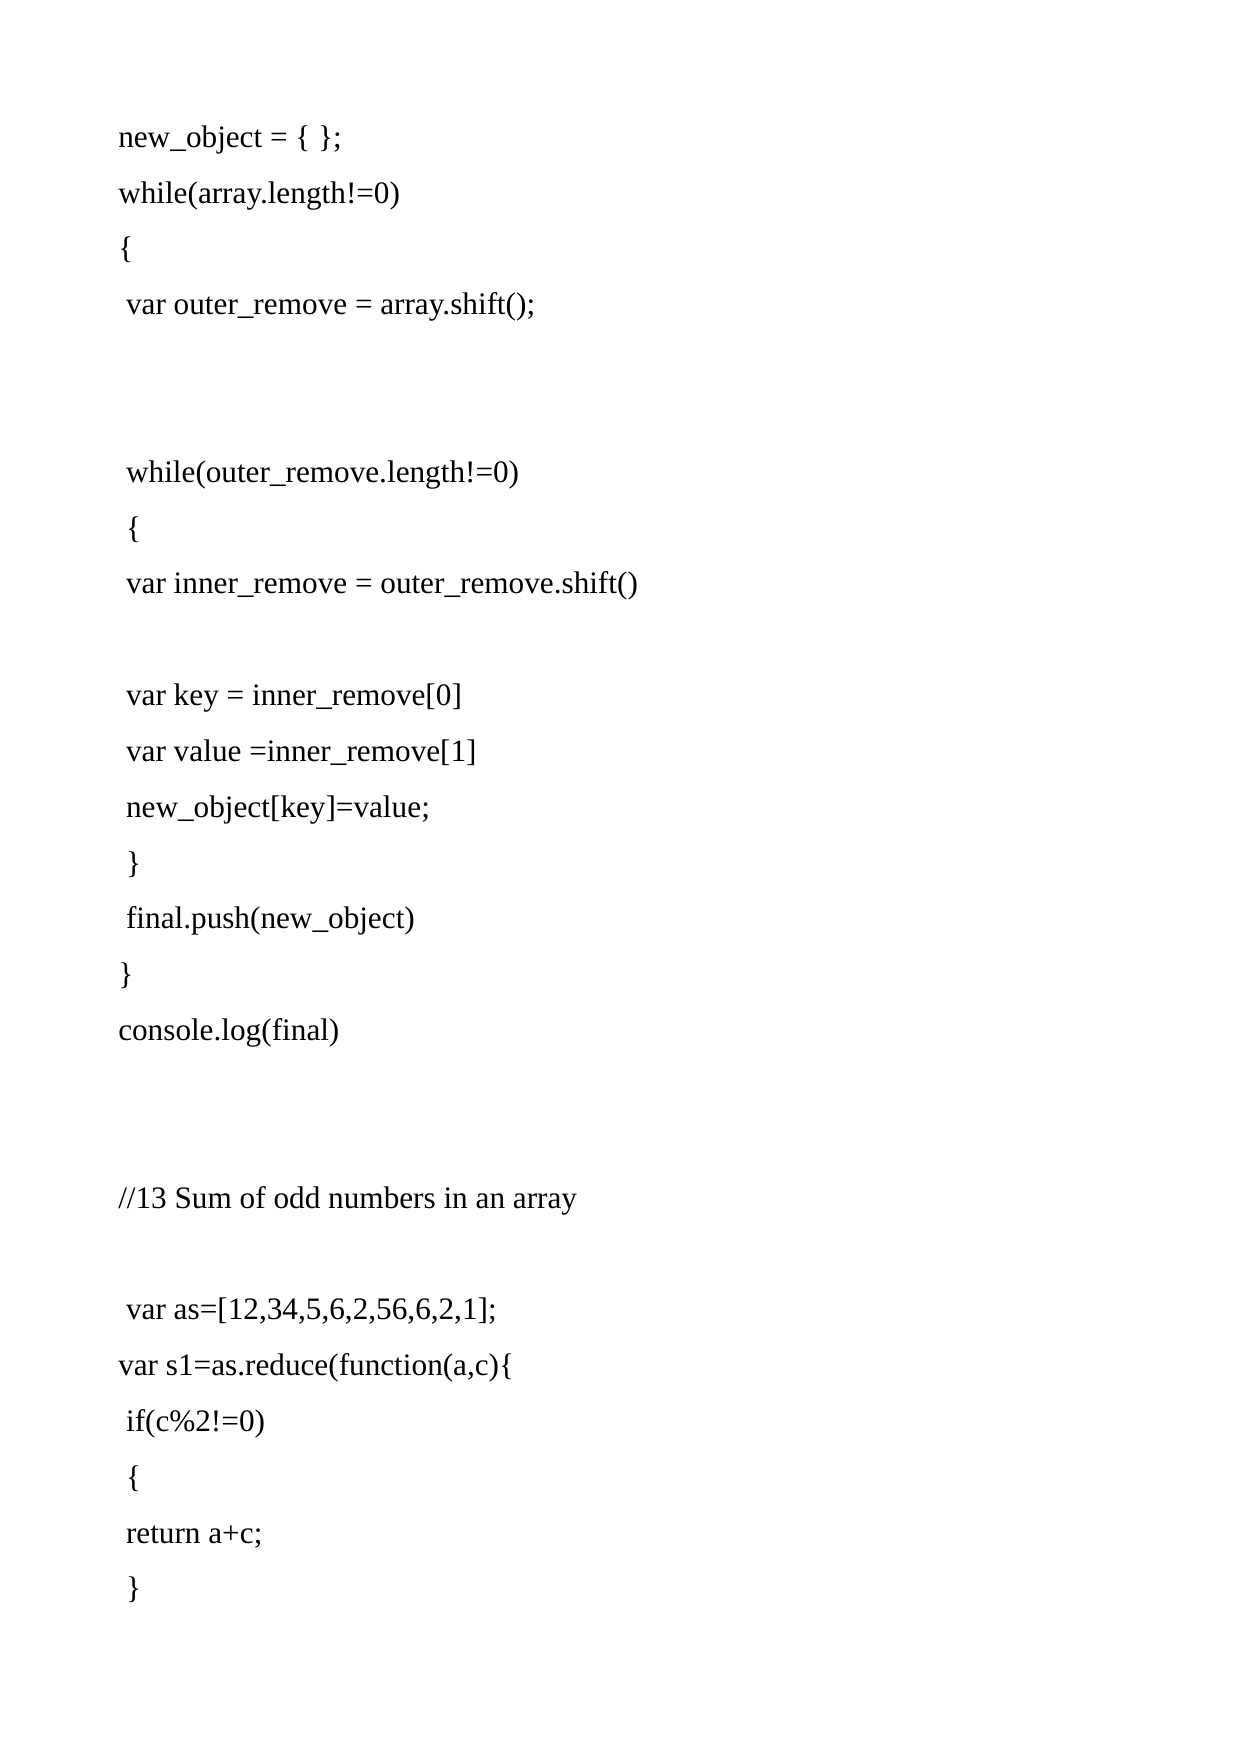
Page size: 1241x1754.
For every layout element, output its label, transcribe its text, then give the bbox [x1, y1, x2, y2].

text new_object = { }; [118, 118, 1122, 154]
text var inner_remove = outer_remove.shift() [118, 565, 1122, 601]
text console.log(final) [118, 1011, 1122, 1047]
text var outer_remove = array.shift(); [118, 286, 1122, 322]
text return a+c; [118, 1514, 1122, 1550]
text { [118, 1458, 1122, 1494]
text //13 Sum of odd numbers in an array [118, 1179, 1122, 1215]
text } [118, 956, 1122, 992]
text while(outer_remove.length!=0) [118, 453, 1122, 489]
text while(array.length!=0) [118, 174, 1122, 210]
text var value =inner_remove[1] [118, 732, 1122, 768]
text { [118, 230, 1122, 266]
text if(c%2!=0) [118, 1402, 1122, 1438]
text var s1=as.reduce(function(a,c){ [118, 1346, 1122, 1382]
text var as=[12,34,5,6,2,56,6,2,1]; [118, 1291, 1122, 1327]
text } [118, 844, 1122, 880]
text var key = inner_remove[0] [118, 676, 1122, 712]
text final.push(new_object) [118, 900, 1122, 936]
text { [118, 509, 1122, 545]
text new_object[key]=value; [118, 788, 1122, 824]
text } [118, 1570, 1122, 1606]
